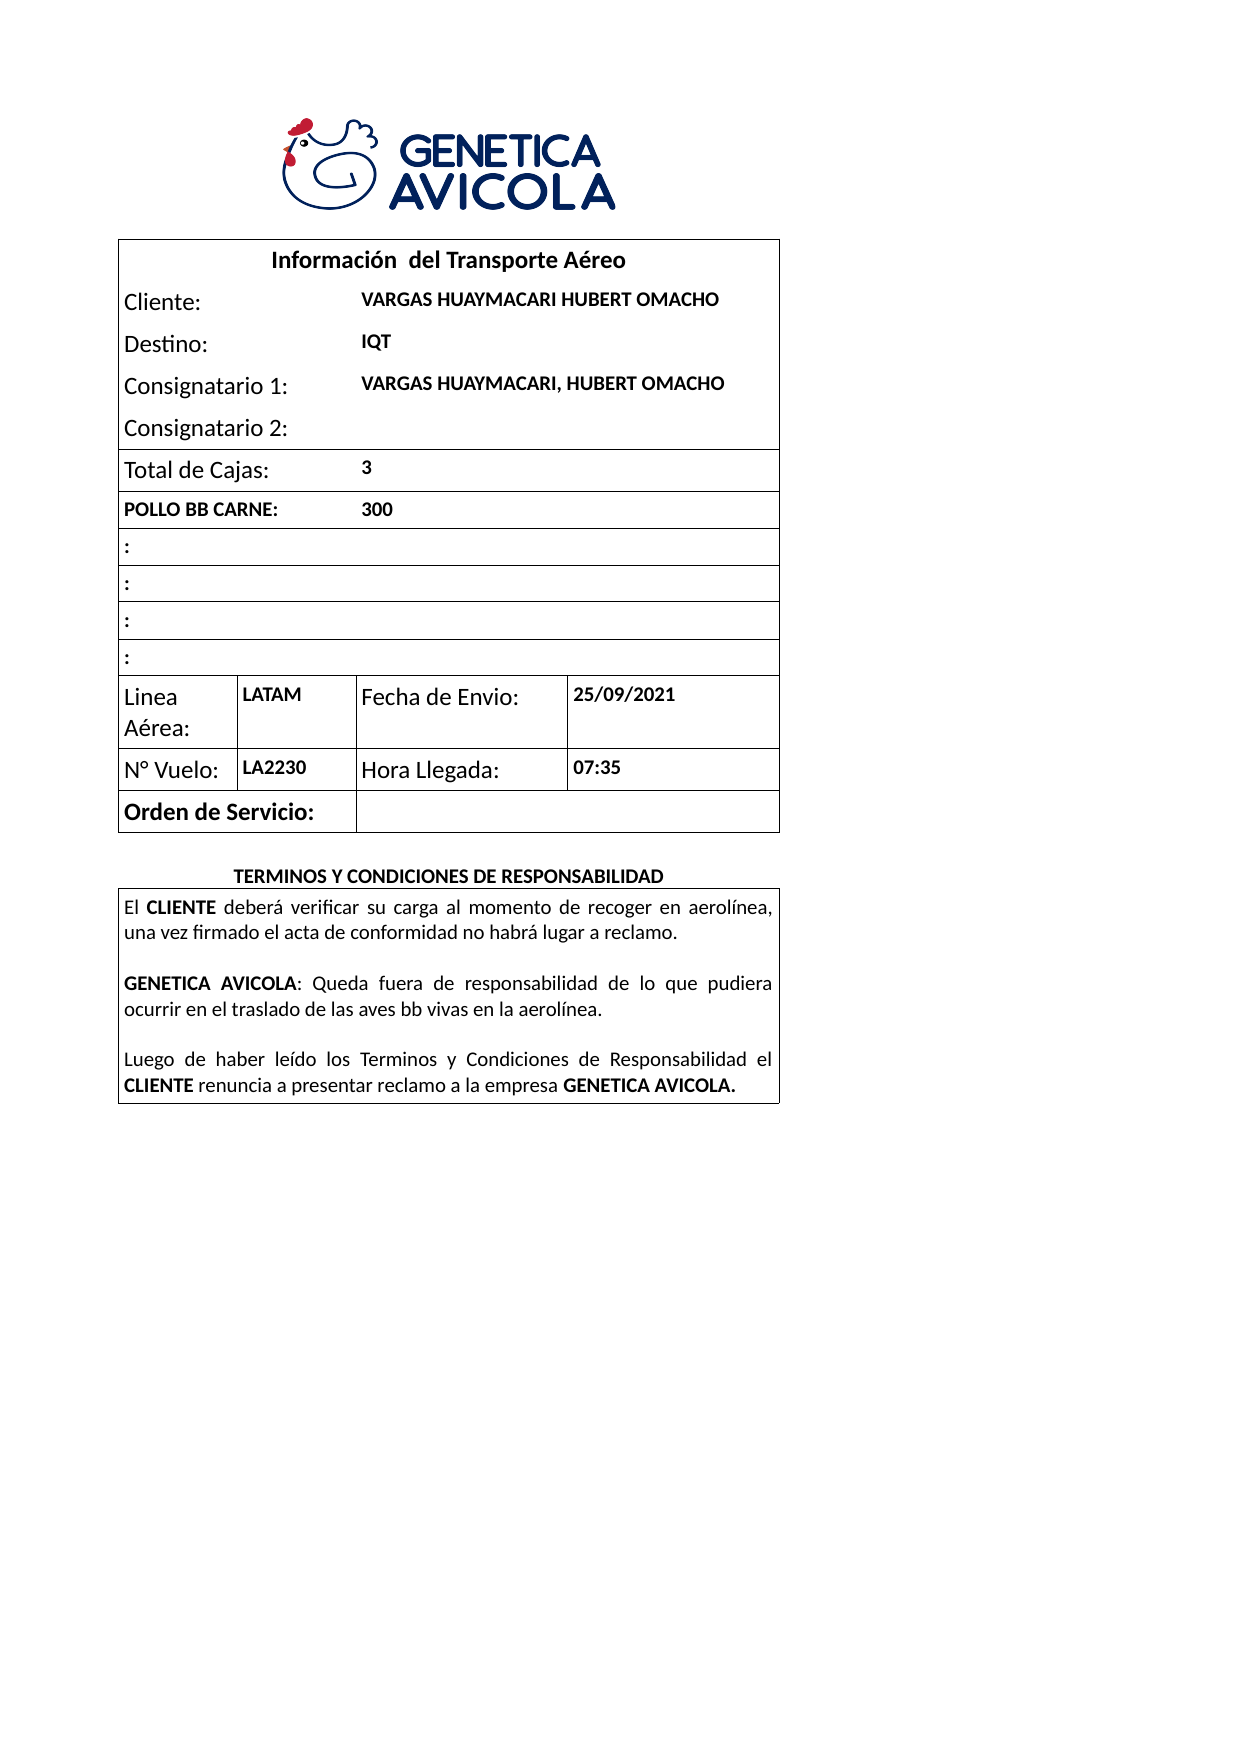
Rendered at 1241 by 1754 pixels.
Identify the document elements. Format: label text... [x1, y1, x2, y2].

table_header Información del Transporte Aéreo [119, 240, 779, 281]
table_cell Consignatario 1: [119, 365, 356, 406]
table_cell [356, 566, 779, 601]
table_cell N° Vuelo: [119, 749, 237, 790]
table_cell 25/09/2021 [568, 676, 779, 748]
table_cell El CLIENTE deberá verificar su carga al momento de recoger en aerolínea, una vez firmado el acta de conformidad no habrá lugar a reclamo. GENETICA AVICOLA: Queda fuera de responsabilidad de lo que pudiera ocurrir en el traslado de las aves bb vivas en la aerolínea. Luego de haber leído los Terminos y Condiciones de Responsabilidad el CLIENTE renuncia a presentar reclamo a la empresa GENETICA AVICOLA. [119, 889, 779, 1103]
table_cell [356, 602, 779, 638]
table_cell Hora Llegada: [357, 749, 567, 790]
table_cell 300 [356, 492, 779, 527]
table_cell POLLO BB CARNE: [119, 492, 356, 527]
table_cell 07:35 [568, 749, 779, 790]
table_cell : [119, 529, 356, 564]
table_cell Cliente: [119, 281, 356, 322]
table_cell Consignatario 2: [119, 406, 356, 448]
table_cell [357, 791, 779, 832]
table_cell : [119, 640, 356, 675]
table_cell IQT [356, 323, 779, 364]
table_cell Orden de Servicio: [119, 791, 356, 832]
picture [282, 118, 616, 210]
table_cell TERMINOS Y CONDICIONES DE RESPONSABILIDAD [118, 833, 779, 888]
table_cell [356, 640, 779, 675]
table_cell LA2230 [238, 749, 356, 790]
table_cell 3 [356, 450, 779, 491]
table_cell : [119, 566, 356, 601]
table_cell VARGAS HUAYMACARI, HUBERT OMACHO [356, 365, 779, 406]
table_cell LATAM [238, 676, 356, 748]
table_cell VARGAS HUAYMACARI HUBERT OMACHO [356, 281, 779, 322]
table_cell [356, 529, 779, 564]
table_cell [356, 406, 779, 448]
table_cell Total de Cajas: [119, 450, 356, 491]
table_cell Fecha de Envio: [357, 676, 567, 748]
table_cell : [119, 602, 356, 638]
table_cell Destino: [119, 323, 356, 364]
table_cell Linea Aérea: [119, 676, 237, 748]
